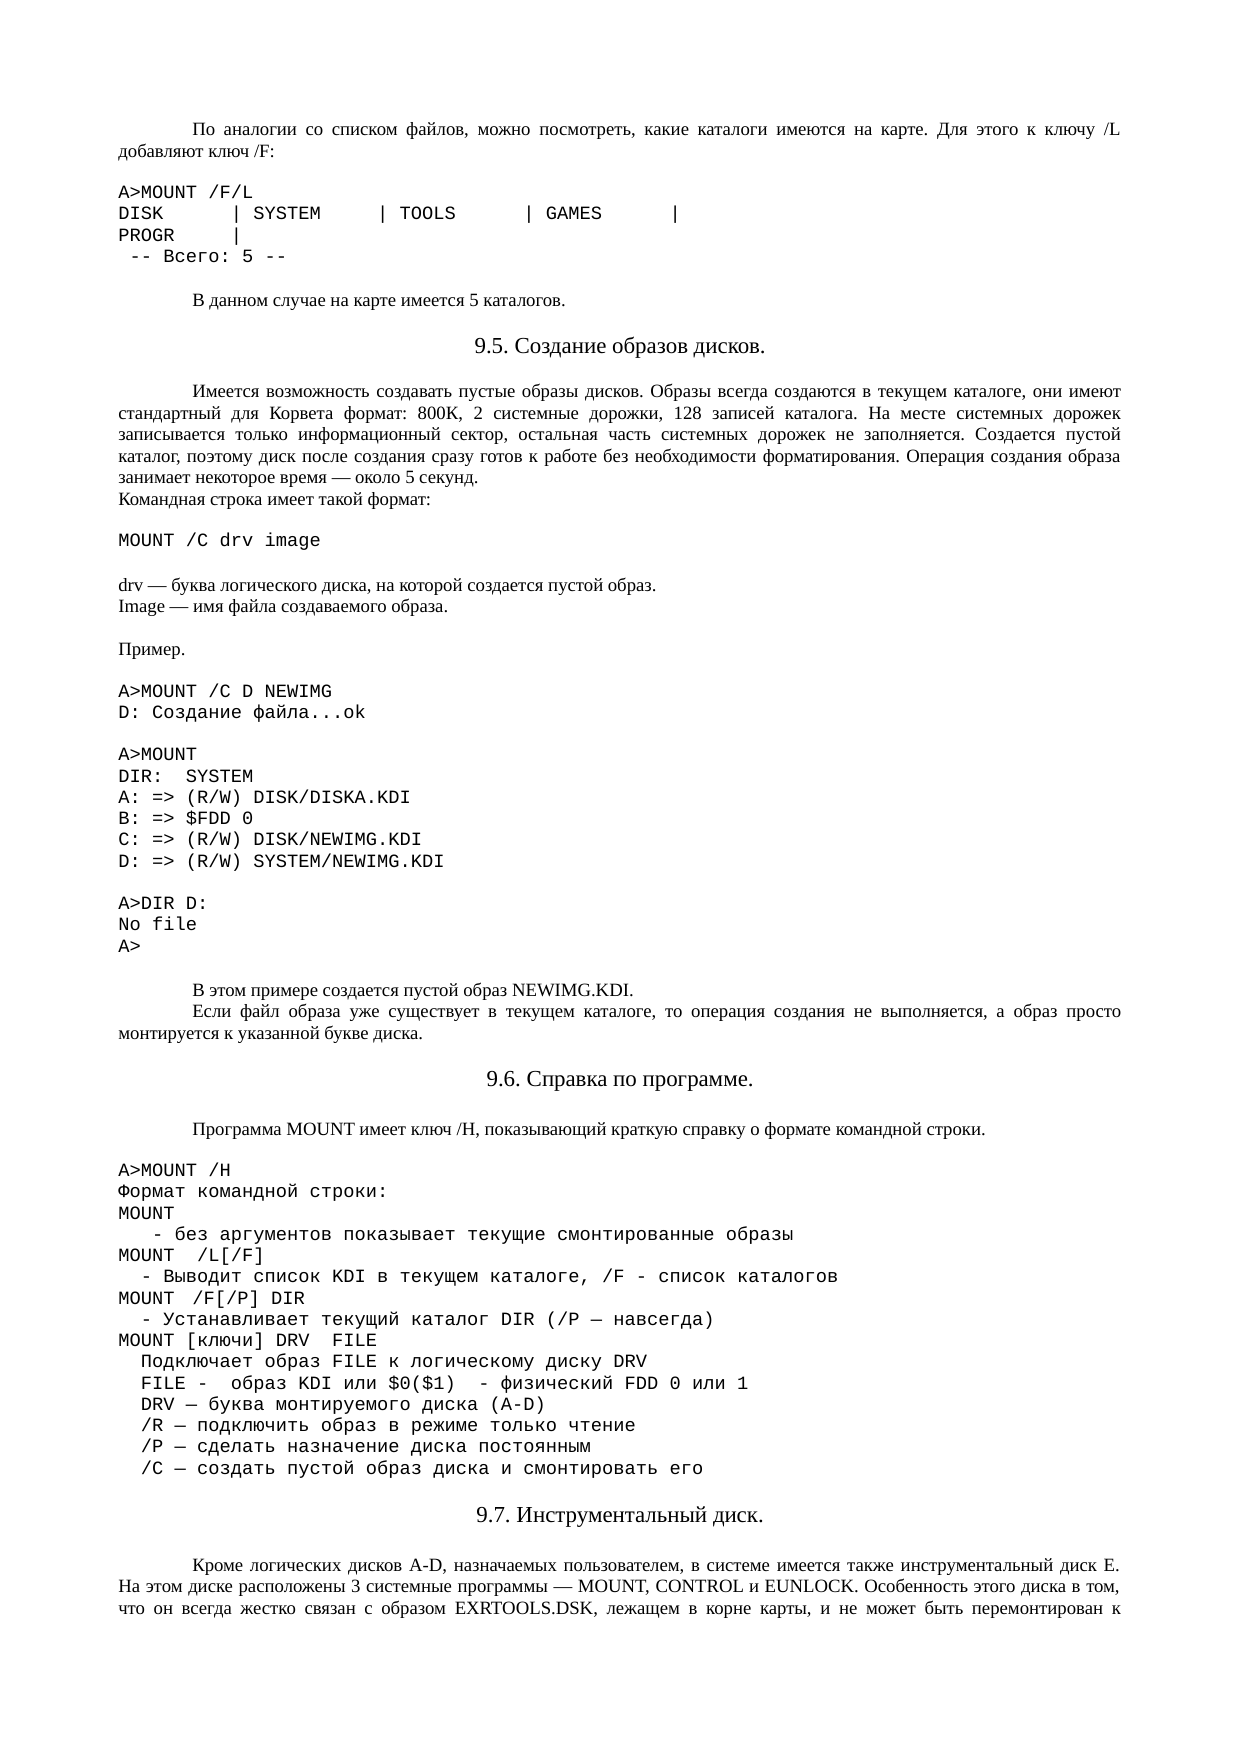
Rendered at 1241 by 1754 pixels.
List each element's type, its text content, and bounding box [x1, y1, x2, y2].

text A>MOUNT /H [118, 1161, 1122, 1182]
text DISK | SYSTEM | TOOLS | GAMES | [118, 204, 1122, 225]
text -- Всего: 5 -- [118, 247, 1122, 268]
text DIR: SYSTEM [118, 766, 1122, 788]
text 9.7. Инструментальный диск. [118, 1501, 1122, 1527]
text DRV — буква монтируемого диска (A-D) [118, 1395, 1122, 1416]
text D: => (R/W) SYSTEM/NEWIMG.KDI [118, 851, 1122, 873]
text No file [118, 915, 1122, 936]
text A>DIR D: [118, 894, 1122, 915]
text Имеется возможность создавать пустые образы дисков. Образы всегда создаются в текущем каталоге, они имеют стандартный для Корвета формат: 800К, 2 системные дорожки, 128 записей каталога. На месте системных дорожек записывается только информационный сектор, остальная часть системных дорожек не заполняется. Создается пустой каталог, поэтому диск после создания сразу готов к работе без необходимости форматирования. Операция создания образа занимает некоторое время — около 5 секунд. [118, 380, 1122, 488]
text A>MOUNT /F/L [118, 183, 1122, 204]
text Формат командной строки: [118, 1182, 1122, 1203]
text A>MOUNT [118, 745, 1122, 766]
text По аналогии со списком файлов, можно посмотреть, какие каталоги имеются на карте. Для этого к ключу /L добавляют ключ /F: [118, 118, 1122, 161]
text A>MOUNT /C D NEWIMG [118, 681, 1122, 703]
text B: => $FDD 0 [118, 809, 1122, 830]
text MOUNT /L[/F] [118, 1246, 1122, 1267]
text Программа MOUNT имеет ключ /H, показывающий краткую справку о формате командной строки. [118, 1118, 1122, 1139]
text MOUNT /F[/P] DIR [118, 1288, 1122, 1310]
text Кроме логических дисков A-D, назначаемых пользователем, в системе имеется также инструментальный диск E. На этом диске расположены 3 системные программы — MOUNT, CONTROL и EUNLOCK. Особенность этого диска в том, что он всегда жестко связан с образом EXRTOOLS.DSK, лежащем в корне карты, и не может быть перемонтирован к [118, 1554, 1122, 1618]
text MOUNT [ключи] DRV FILE [118, 1331, 1122, 1352]
text drv — буква логического диска, на которой создается пустой образ. [118, 573, 1122, 595]
text A> [118, 936, 1122, 958]
text C: => (R/W) DISK/NEWIMG.KDI [118, 830, 1122, 851]
text Пример. [118, 638, 1122, 660]
text В этом примере создается пустой образ NEWIMG.KDI. [118, 979, 1122, 1000]
text В данном случае на карте имеется 5 каталогов. [118, 289, 1122, 311]
text MOUNT [118, 1203, 1122, 1225]
text Командная строка имеет такой формат: [118, 488, 1122, 509]
text Image — имя файла создаваемого образа. [118, 595, 1122, 617]
text PROGR | [118, 225, 1122, 247]
text /P — сделать назначение диска постоянным [118, 1437, 1122, 1458]
text A: => (R/W) DISK/DISKA.KDI [118, 788, 1122, 809]
text Если файл образа уже существует в текущем каталоге, то операция создания не выполняется, а образ просто монтируется к указанной букве диска. [118, 1000, 1122, 1043]
text 9.5. Создание образов дисков. [118, 332, 1122, 358]
text MOUNT /C drv image [118, 531, 1122, 552]
text FILE - образ KDI или $0($1) - физический FDD 0 или 1 [118, 1373, 1122, 1395]
text /C — создать пустой образ диска и смонтировать его [118, 1458, 1122, 1480]
text /R — подключить образ в режиме только чтение [118, 1416, 1122, 1437]
text - без аргументов показывает текущие смонтированные образы [118, 1225, 1122, 1246]
text - Устанавливает текущий каталог DIR (/P — навсегда) [118, 1310, 1122, 1331]
text - Выводит список KDI в текущем каталоге, /F - список каталогов [118, 1267, 1122, 1288]
text D: Cоздание файла...ok [118, 703, 1122, 724]
text Подключает образ FILE к логическому диску DRV [118, 1352, 1122, 1373]
text 9.6. Справка по программе. [118, 1065, 1122, 1091]
